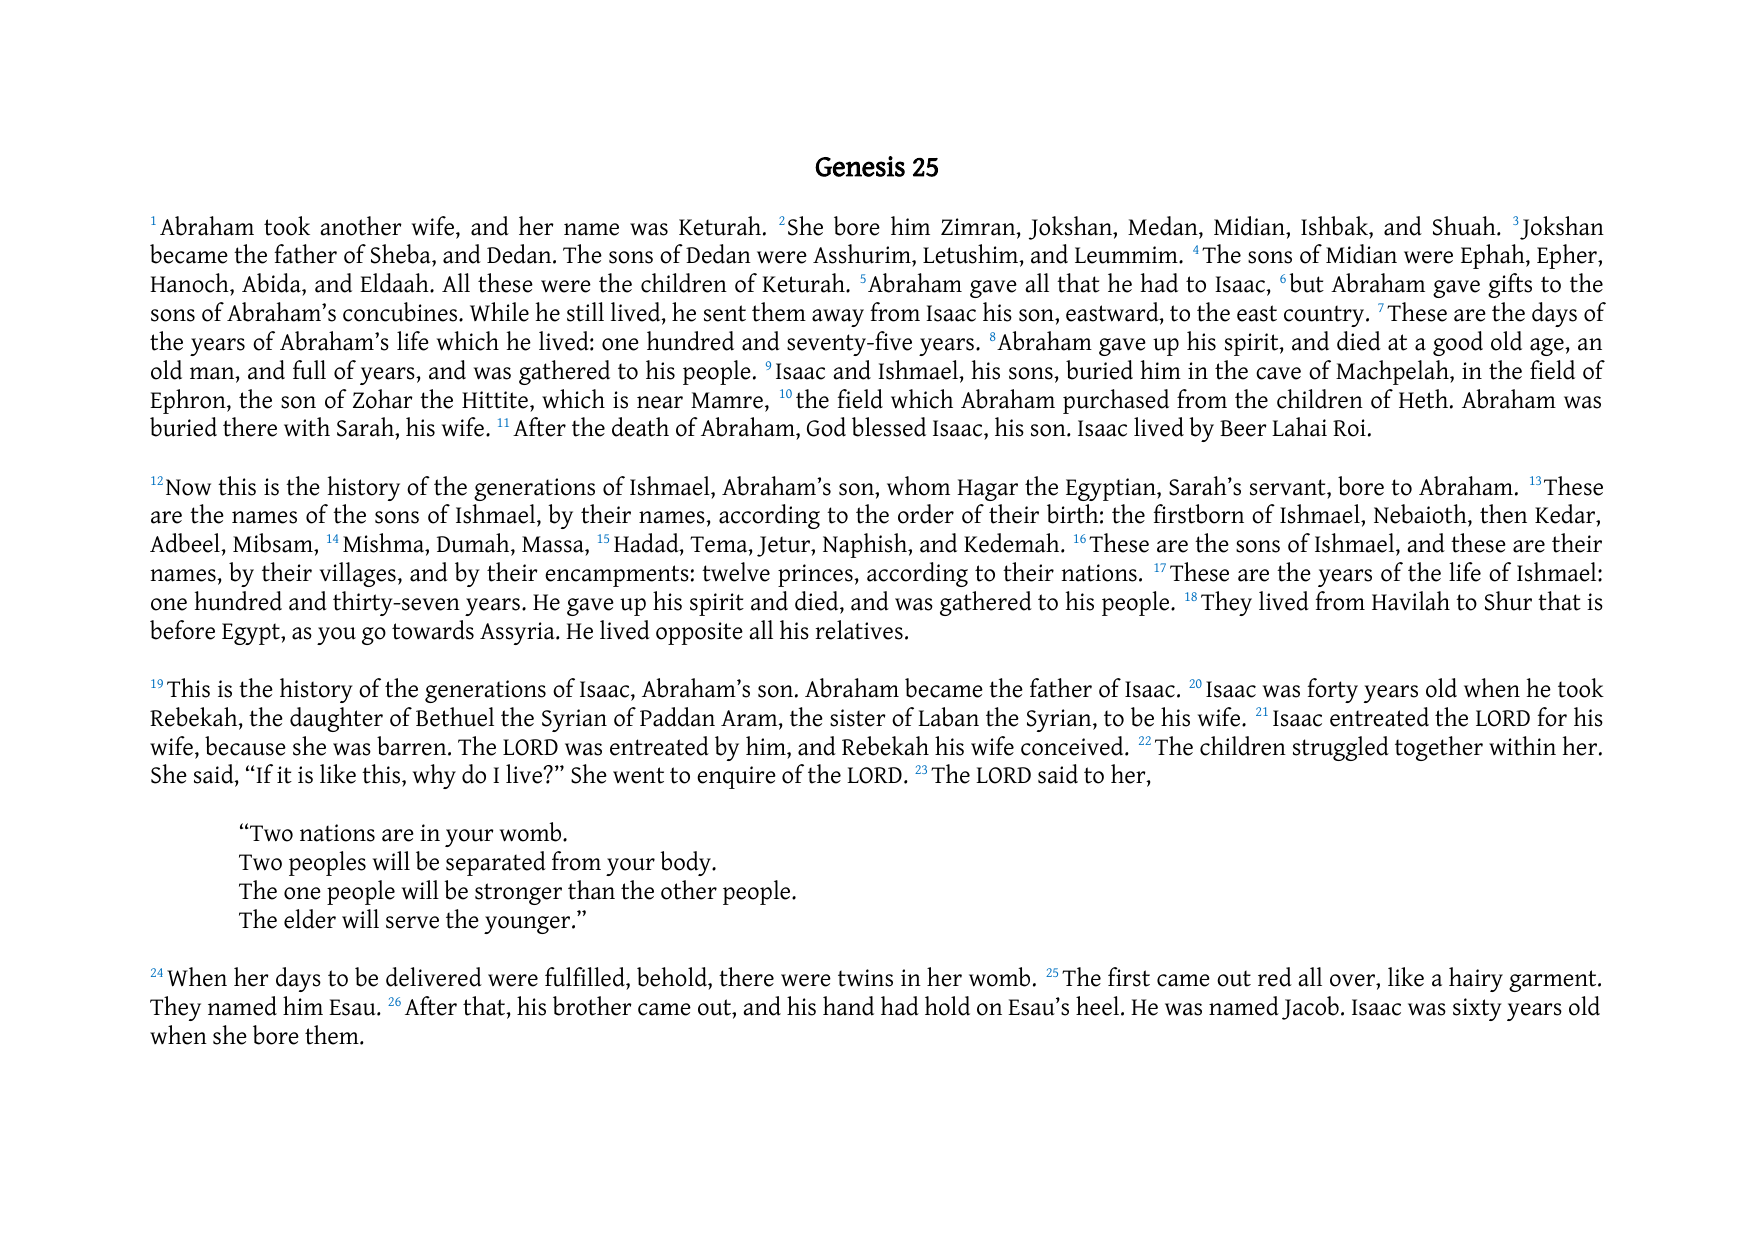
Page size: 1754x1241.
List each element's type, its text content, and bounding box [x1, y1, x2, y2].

text 1 Abraham took another wife, and her name was Keturah. 2 She bore him Zimran, Jokshan, Medan, Midian, Ishbak, and Shuah. 3 Jokshan became the father of Sheba, and Dedan. The sons of Dedan were Asshurim, Letushim, and Leummim. 4 The sons of Midian were Ephah, Epher, Hanoch, Abida, and Eldaah. All these were the children of Keturah. 5 Abraham gave all that he had to Isaac, 6 but Abraham gave gifts to the sons of Abraham’s concubines. While he still lived, he sent them away from Isaac his son, eastward, to the east country. 7 These are the days of the years of Abraham’s life which he lived: one hundred and seventy-five years. 8 Abraham gave up his spirit, and died at a good old age, an old man, and full of years, and was gathered to his people. 9 Isaac and Ishmael, his sons, buried him in the cave of Machpelah, in the field of Ephron, the son of Zohar the Hittite, which is near Mamre, 10 the field which Abraham purchased from the children of Heth. Abraham was buried there with Sarah, his wife. 11 After the death of Abraham, God blessed Isaac, his son. Isaac lived by Beer Lahai Roi. [150, 213, 1604, 444]
text Genesis 25 [150, 150, 1604, 184]
text “Two nations are in your womb. Two peoples will be separated from your body. The one people will be stronger than the other people. The elder will serve the younger.” [209, 820, 1545, 935]
text 24 When her days to be delivered were fulfilled, behold, there were twins in her womb. 25 The first came out red all over, like a hairy garment. They named him Esau. 26 After that, his brother came out, and his hand had hold on Esau’s heel. He was named Jacob. Isaac was sixty years old when she bore them. [150, 964, 1604, 1051]
text 12 Now this is the history of the generations of Ishmael, Abraham’s son, whom Hagar the Egyptian, Sarah’s servant, bore to Abraham. 13 These are the names of the sons of Ishmael, by their names, according to the order of their birth: the firstborn of Ishmael, Nebaioth, then Kedar, Adbeel, Mibsam, 14 Mishma, Dumah, Massa, 15 Hadad, Tema, Jetur, Naphish, and Kedemah. 16 These are the sons of Ishmael, and these are their names, by their villages, and by their encampments: twelve princes, according to their nations. 17 These are the years of the life of Ishmael: one hundred and thirty-seven years. He gave up his spirit and died, and was gathered to his people. 18 They lived from Havilah to Shur that is before Egypt, as you go towards Assyria. He lived opposite all his relatives. [150, 473, 1604, 646]
text 19 This is the history of the generations of Isaac, Abraham’s son. Abraham became the father of Isaac. 20 Isaac was forty years old when he took Rebekah, the daughter of Bethuel the Syrian of Paddan Aram, the sister of Laban the Syrian, to be his wife. 21 Isaac entreated the LORD for his wife, because she was barren. The LORD was entreated by him, and Rebekah his wife conceived. 22 The children struggled together within her. She said, “If it is like this, why do I live?” She went to enquire of the LORD. 23 The LORD said to her, [150, 675, 1604, 791]
